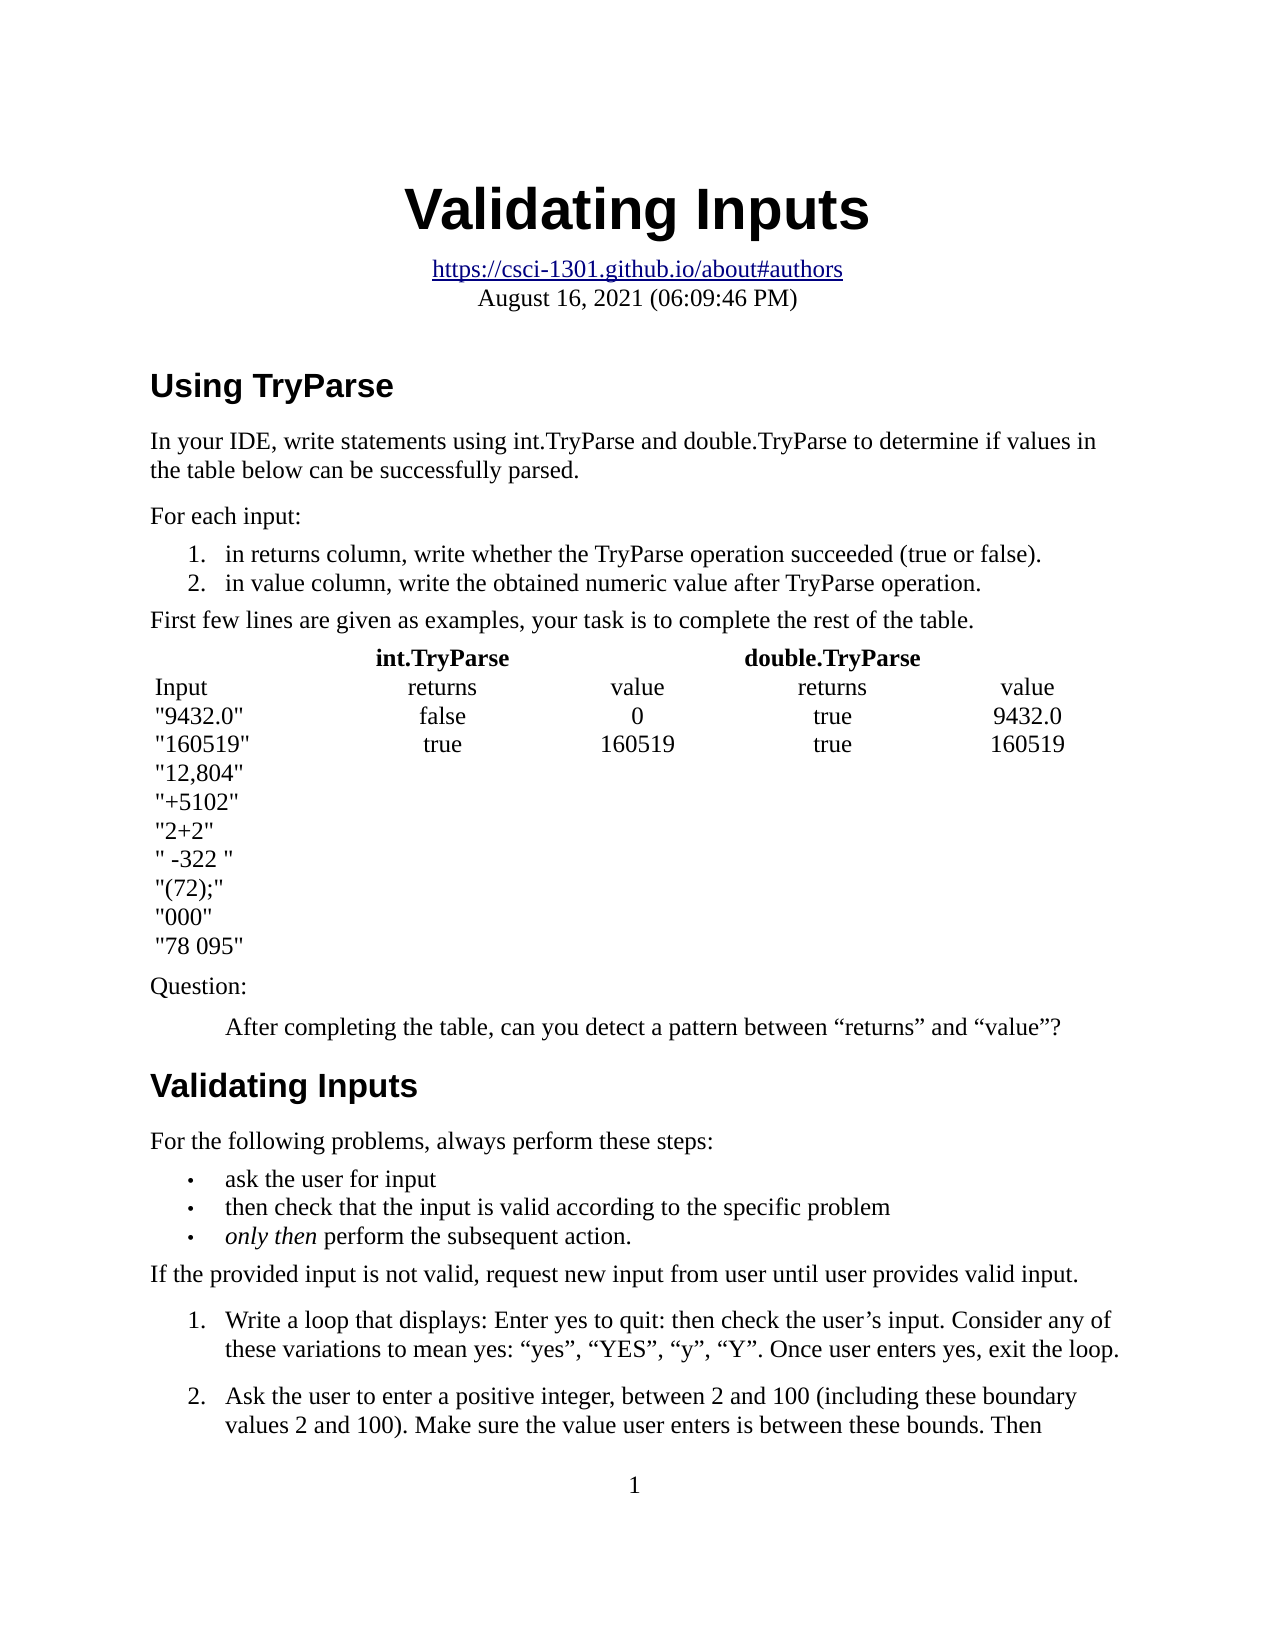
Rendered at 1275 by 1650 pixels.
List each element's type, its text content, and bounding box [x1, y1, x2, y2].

text If the provided input is not valid, request new input from user until user provides valid input. [150, 1259, 1125, 1288]
table_cell [735, 816, 930, 844]
table_cell false [345, 701, 540, 729]
list only then perform the subsequent action. [187, 1221, 1125, 1250]
table_cell [345, 902, 540, 931]
table_cell [735, 873, 930, 902]
text First few lines are given as examples, your task is to complete the rest of the table. [150, 606, 1125, 634]
title Validating Inputs [150, 175, 1125, 242]
list Write a loop that displays: Enter yes to quit: then check the user’s input. Consider any of these variations to mean yes: “yes”, “YES”, “y”, “Y”. Once user enters yes, exit the loop. [187, 1306, 1125, 1363]
table_cell "12,804" [150, 758, 345, 787]
table_cell "(72);" [150, 873, 345, 902]
table_cell 160519 [540, 730, 735, 758]
table_cell value [540, 672, 735, 701]
table_cell [930, 931, 1125, 959]
table_cell [735, 845, 930, 873]
table_cell returns [345, 672, 540, 701]
table_cell [345, 873, 540, 902]
table_cell 9432.0 [930, 701, 1125, 729]
table_header [930, 643, 1125, 672]
list then check that the input is valid according to the specific problem [187, 1192, 1125, 1221]
text After completing the table, can you detect a pattern between “returns” and “value”? [225, 1012, 1125, 1041]
table_cell [735, 931, 930, 959]
list ask the user for input [187, 1164, 1125, 1192]
table_cell [345, 931, 540, 959]
table_cell value [930, 672, 1125, 701]
text August 16, 2021 (06:09:46 PM) [150, 283, 1125, 312]
table_cell [930, 873, 1125, 902]
list in returns column, write whether the TryParse operation succeeded (true or false). [187, 539, 1125, 568]
table_cell Input [150, 672, 345, 701]
table_cell [345, 758, 540, 787]
table_header [150, 643, 345, 672]
table_cell 160519 [930, 730, 1125, 758]
table_cell "78 095" [150, 931, 345, 959]
table_cell [930, 758, 1125, 787]
table_cell 0 [540, 701, 735, 729]
table_cell true [345, 730, 540, 758]
table_cell " -322 " [150, 845, 345, 873]
text For each input: [150, 501, 1125, 530]
subtitle Validating Inputs [150, 1066, 1125, 1104]
table_cell [930, 902, 1125, 931]
table_cell [540, 902, 735, 931]
subtitle Using TryParse [150, 366, 1125, 404]
table_cell [345, 816, 540, 844]
table_cell [735, 758, 930, 787]
table_cell [540, 787, 735, 816]
table_cell true [735, 730, 930, 758]
text Question: [150, 971, 1125, 1000]
table_cell [540, 845, 735, 873]
table_cell [930, 787, 1125, 816]
table_cell [735, 787, 930, 816]
table_cell [345, 845, 540, 873]
list in value column, write the obtained numeric value after TryParse operation. [187, 568, 1125, 597]
table_header int.TryParse [345, 643, 540, 672]
table_cell [930, 845, 1125, 873]
table_cell [930, 816, 1125, 844]
table_cell [540, 873, 735, 902]
table_header double.TryParse [735, 643, 930, 672]
table_cell "2+2" [150, 816, 345, 844]
table_cell "9432.0" [150, 701, 345, 729]
table_cell [735, 902, 930, 931]
list Ask the user to enter a positive integer, between 2 and 100 (including these boundary values 2 and 100). Make sure the value user enters is between these bounds. Then [187, 1381, 1125, 1438]
table_cell returns [735, 672, 930, 701]
text In your IDE, write statements using int.TryParse and double.TryParse to determine if values in the table below can be successfully parsed. [150, 426, 1125, 483]
table_cell true [735, 701, 930, 729]
table_cell "160519" [150, 730, 345, 758]
text https://csci-1301.github.io/about#authors [150, 254, 1125, 283]
text For the following problems, always perform these steps: [150, 1126, 1125, 1155]
table_header [540, 643, 735, 672]
table_cell [540, 931, 735, 959]
table_cell [345, 787, 540, 816]
table_cell [540, 816, 735, 844]
table_cell "000" [150, 902, 345, 931]
table_cell [540, 758, 735, 787]
table_cell "+5102" [150, 787, 345, 816]
